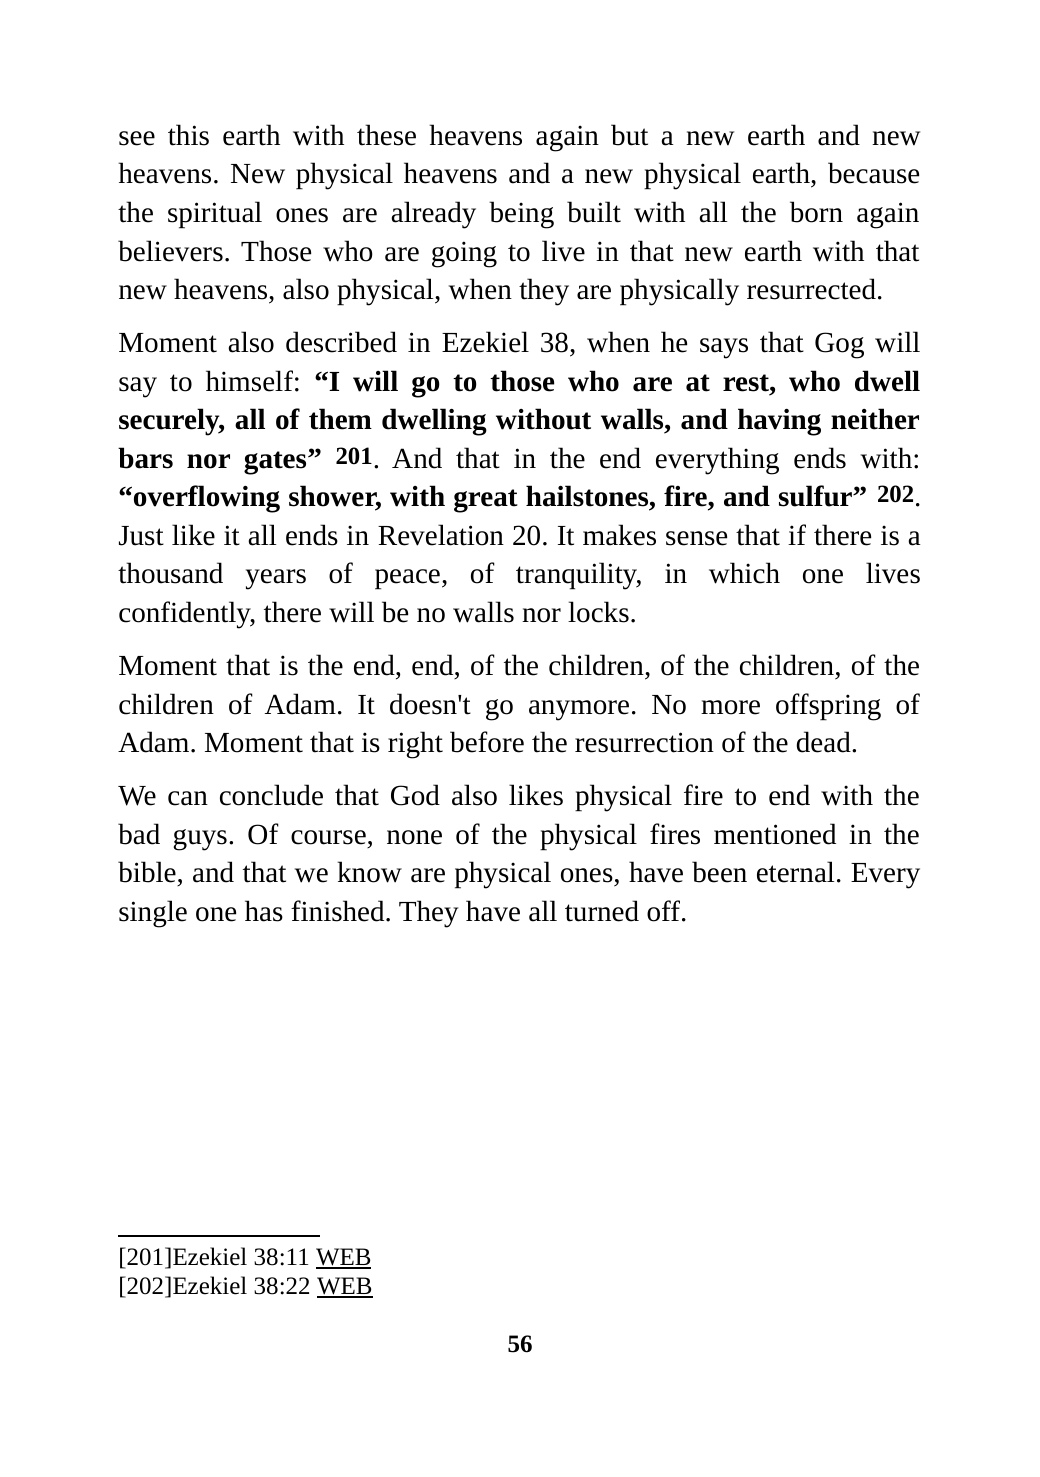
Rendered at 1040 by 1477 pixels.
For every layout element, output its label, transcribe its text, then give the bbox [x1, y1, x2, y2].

text Ezekiel 38:11 WEB [118, 1242, 921, 1271]
text Ezekiel 38:22 WEB [118, 1271, 921, 1300]
text We can conclude that God also likes physical fire to end with the bad guys. Of course, none of the physical fires mentioned in the bible, and that we know are physical ones, have been eternal. Every single one has finished. They have all turned off. [118, 778, 921, 928]
text Moment that is the end, end, of the children, of the children, of the children of Adam. It doesn't go anymore. No more offspring of Adam. Moment that is right before the resurrection of the dead. [118, 648, 921, 759]
text Moment also described in Ezekiel 38, when he says that Gog will say to himself: “I will go to those who are at rest, who dwell securely, all of them dwelling without walls, and having neither bars nor gates” . And that in the end everything ends with: “overflowing shower, with great hailstones, fire, and sulfur” . Just like it all ends in Revelation 20. It makes sense that if there is a thousand years of peace, of tranquility, in which one lives confidently, there will be no walls nor locks. [118, 325, 921, 629]
text see this earth with these heavens again but a new earth and new heavens. New physical heavens and a new physical earth, because the spiritual ones are already being built with all the born again believers. Those who are going to live in that new earth with that new heavens, also physical, when they are physically resurrected. [118, 118, 921, 306]
